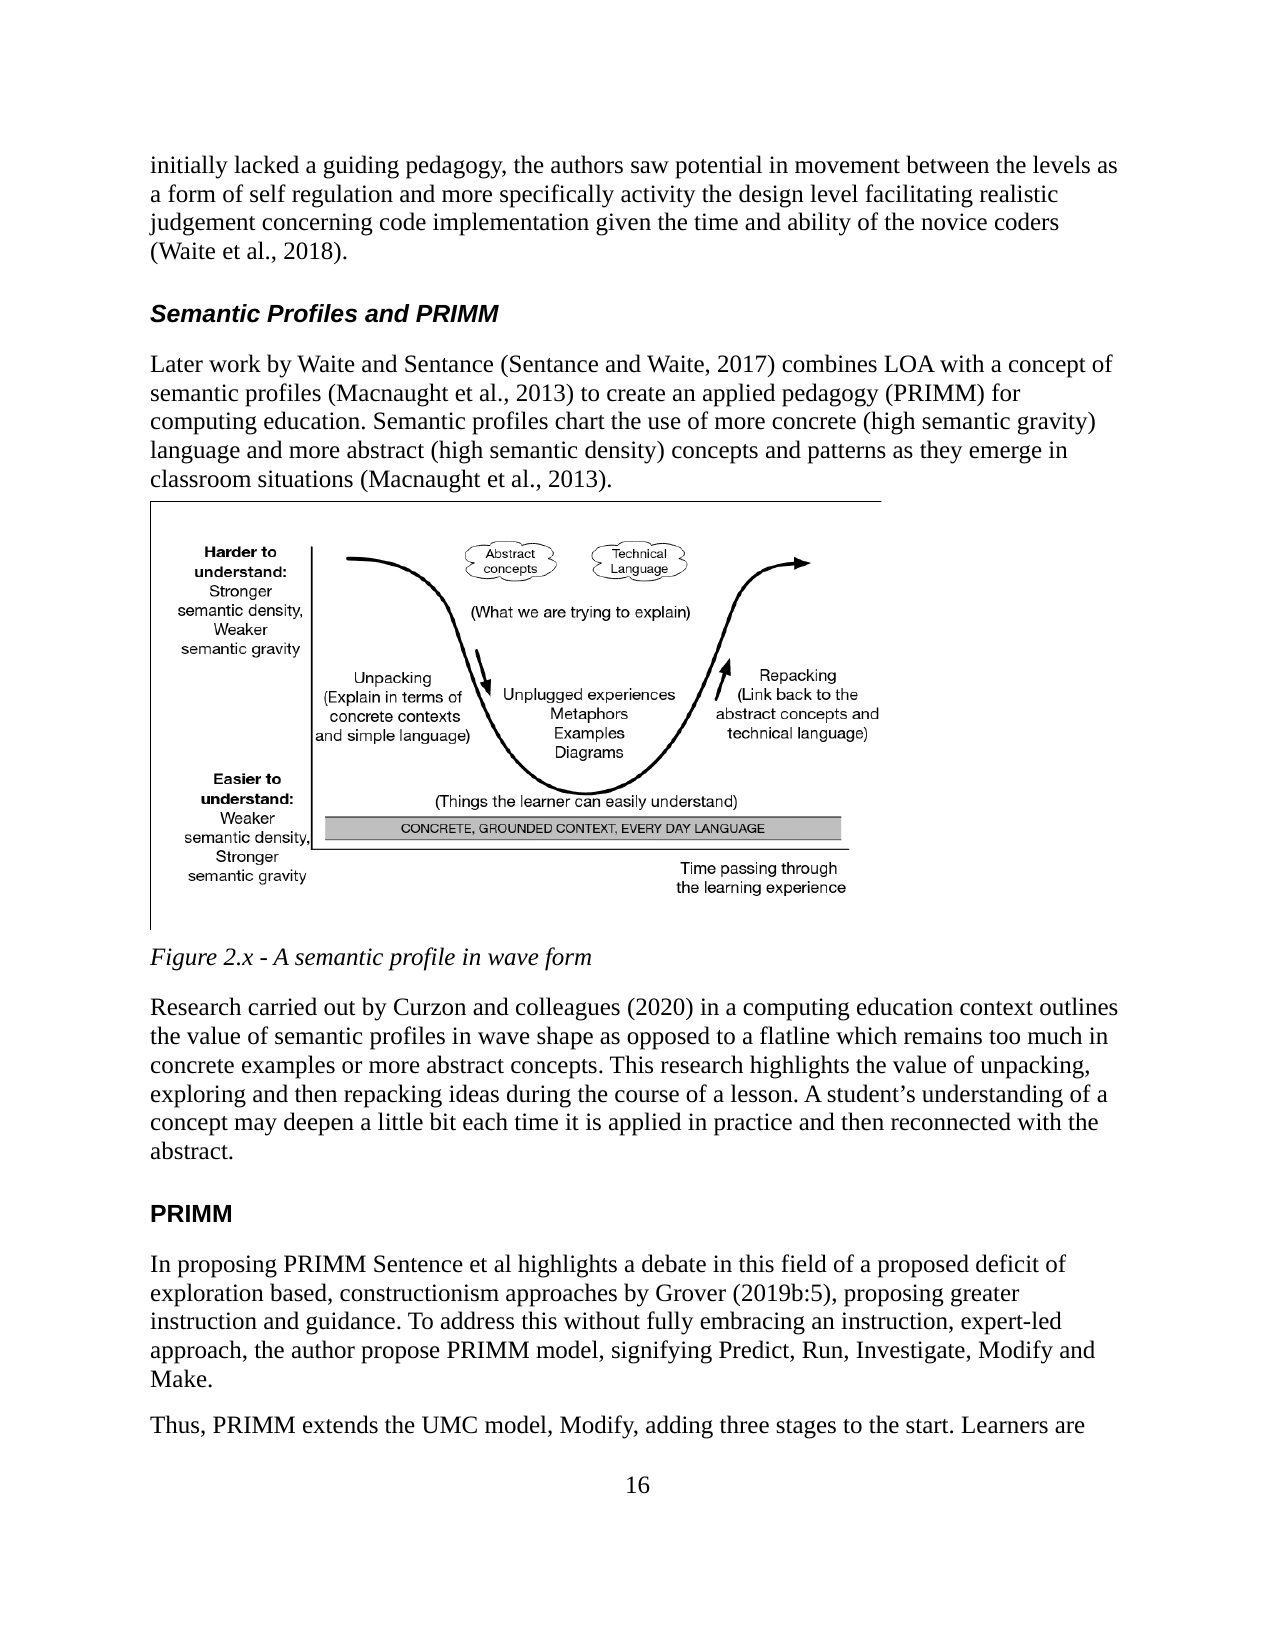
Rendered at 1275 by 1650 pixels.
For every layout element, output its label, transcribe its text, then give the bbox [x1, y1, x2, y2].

text Thus, PRIMM extends the UMC model, Modify, adding three stages to the start. Learners are [150, 1411, 1125, 1439]
text In proposing PRIMM Sentence et al highlights a debate in this field of a proposed deficit of exploration based, constructionism approaches by Grover (2019b:5), proposing greater instruction and guidance. To address this without fully embracing an instruction, expert-led approach, the author propose PRIMM model, signifying Predict, Run, Investigate, Modify and Make. [150, 1249, 1125, 1393]
subtitle PRIMM [150, 1199, 1125, 1227]
text Research carried out by Curzon and colleagues (2020) in a computing education context outlines the value of semantic profiles in wave shape as opposed to a flatline which remains too much in concrete examples or more abstract concepts. This research highlights the value of unpacking, exploring and then repacking ideas during the course of a lesson. A student’s understanding of a concept may deepen a little bit each time it is applied in practice and then reconnected with the abstract. [150, 992, 1125, 1165]
text Later work by Waite and Sentance (Sentance and Waite, 2017) combines LOA with a concept of semantic profiles (Macnaught et al., 2013) to create an applied pedagogy (PRIMM) for computing education. Semantic profiles chart the use of more concrete (high semantic gravity) language and more abstract (high semantic density) concepts and patterns as they emerge in classroom situations (Macnaught et al., 2013). [150, 349, 1125, 493]
subtitle Semantic Profiles and PRIMM [150, 299, 1125, 327]
text Figure 2.x - A semantic profile in wave form [150, 942, 1125, 971]
text initially lacked a guiding pedagogy, the authors saw potential in movement between the levels as a form of self regulation and more specifically activity the design level facilitating realistic judgement concerning code implementation given the time and ability of the novice coders (Waite et al., 2018). [150, 150, 1125, 265]
picture [150, 501, 882, 930]
